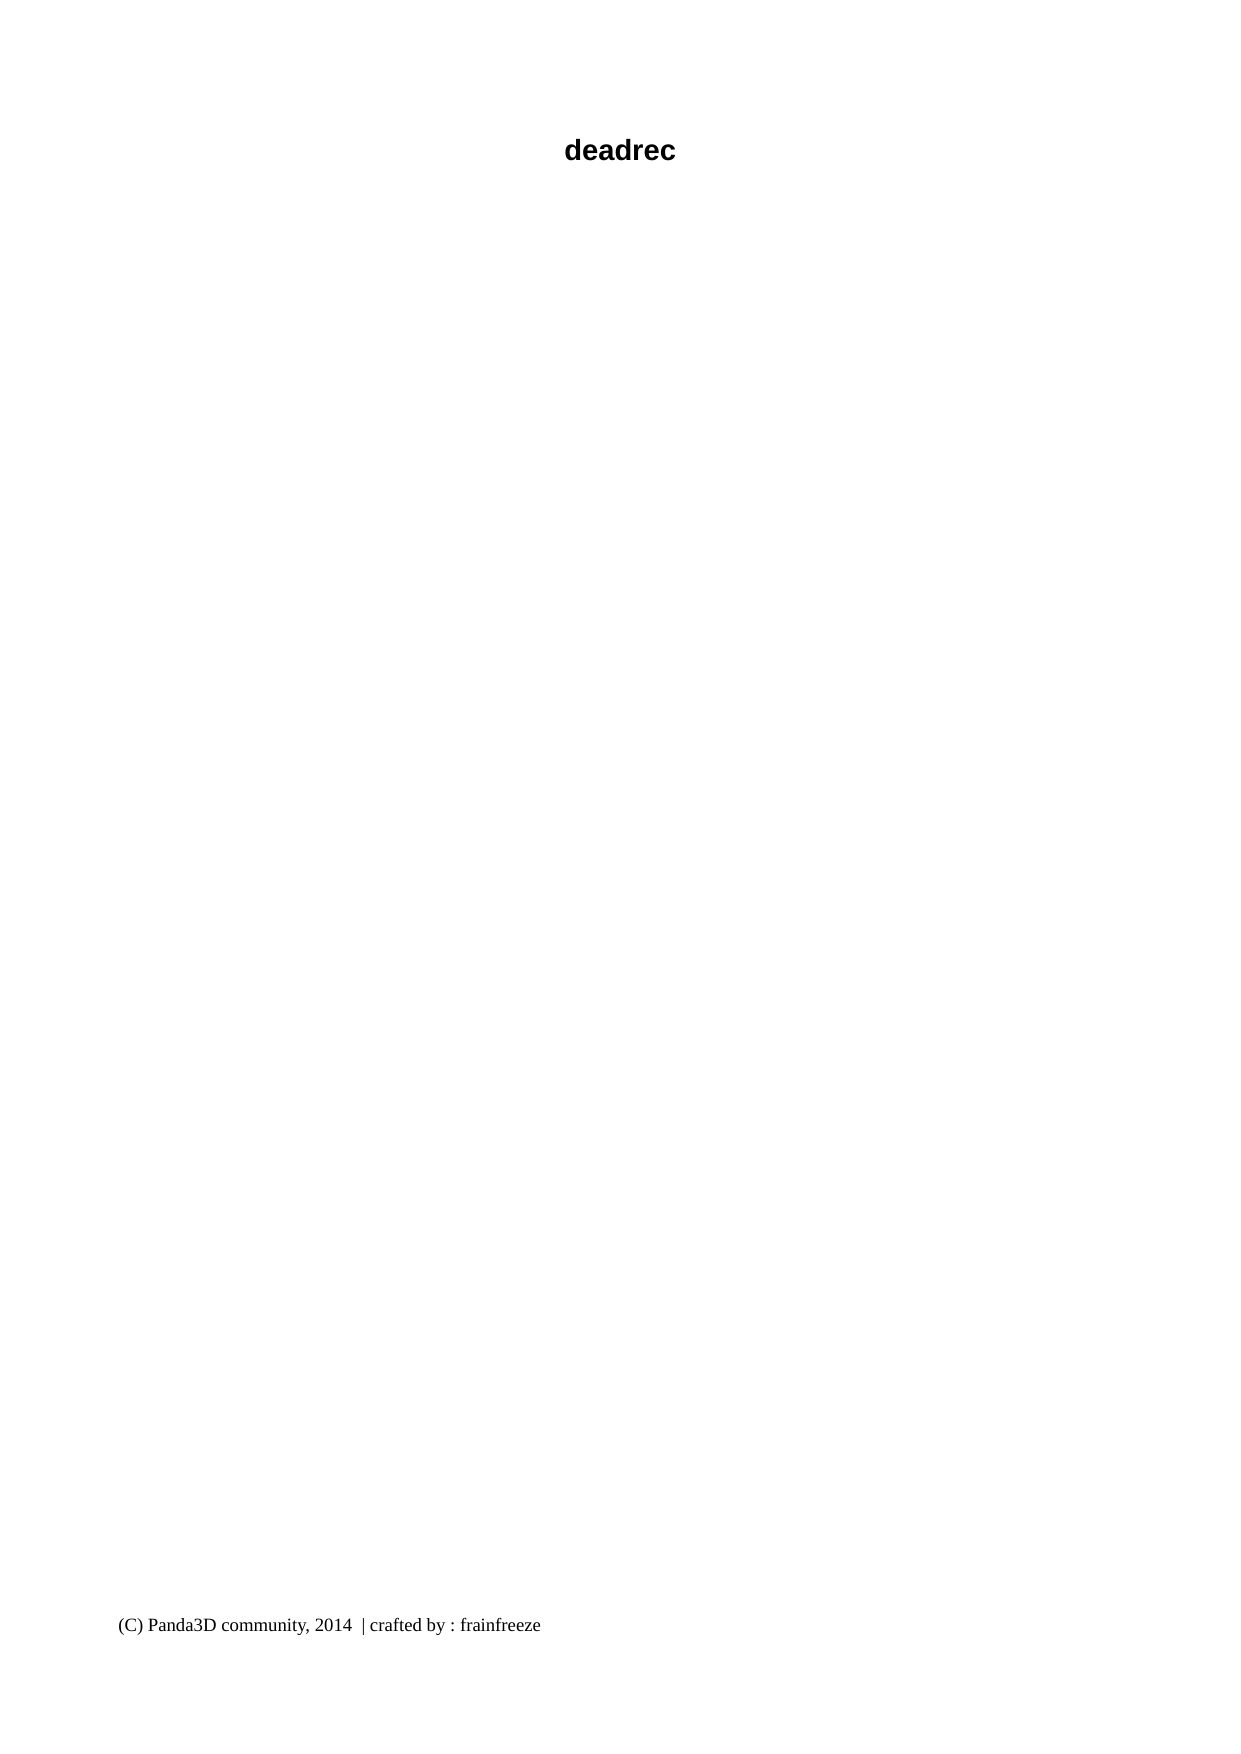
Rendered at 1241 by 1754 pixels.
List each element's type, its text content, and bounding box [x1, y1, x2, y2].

subtitle deadrec [118, 133, 1122, 166]
